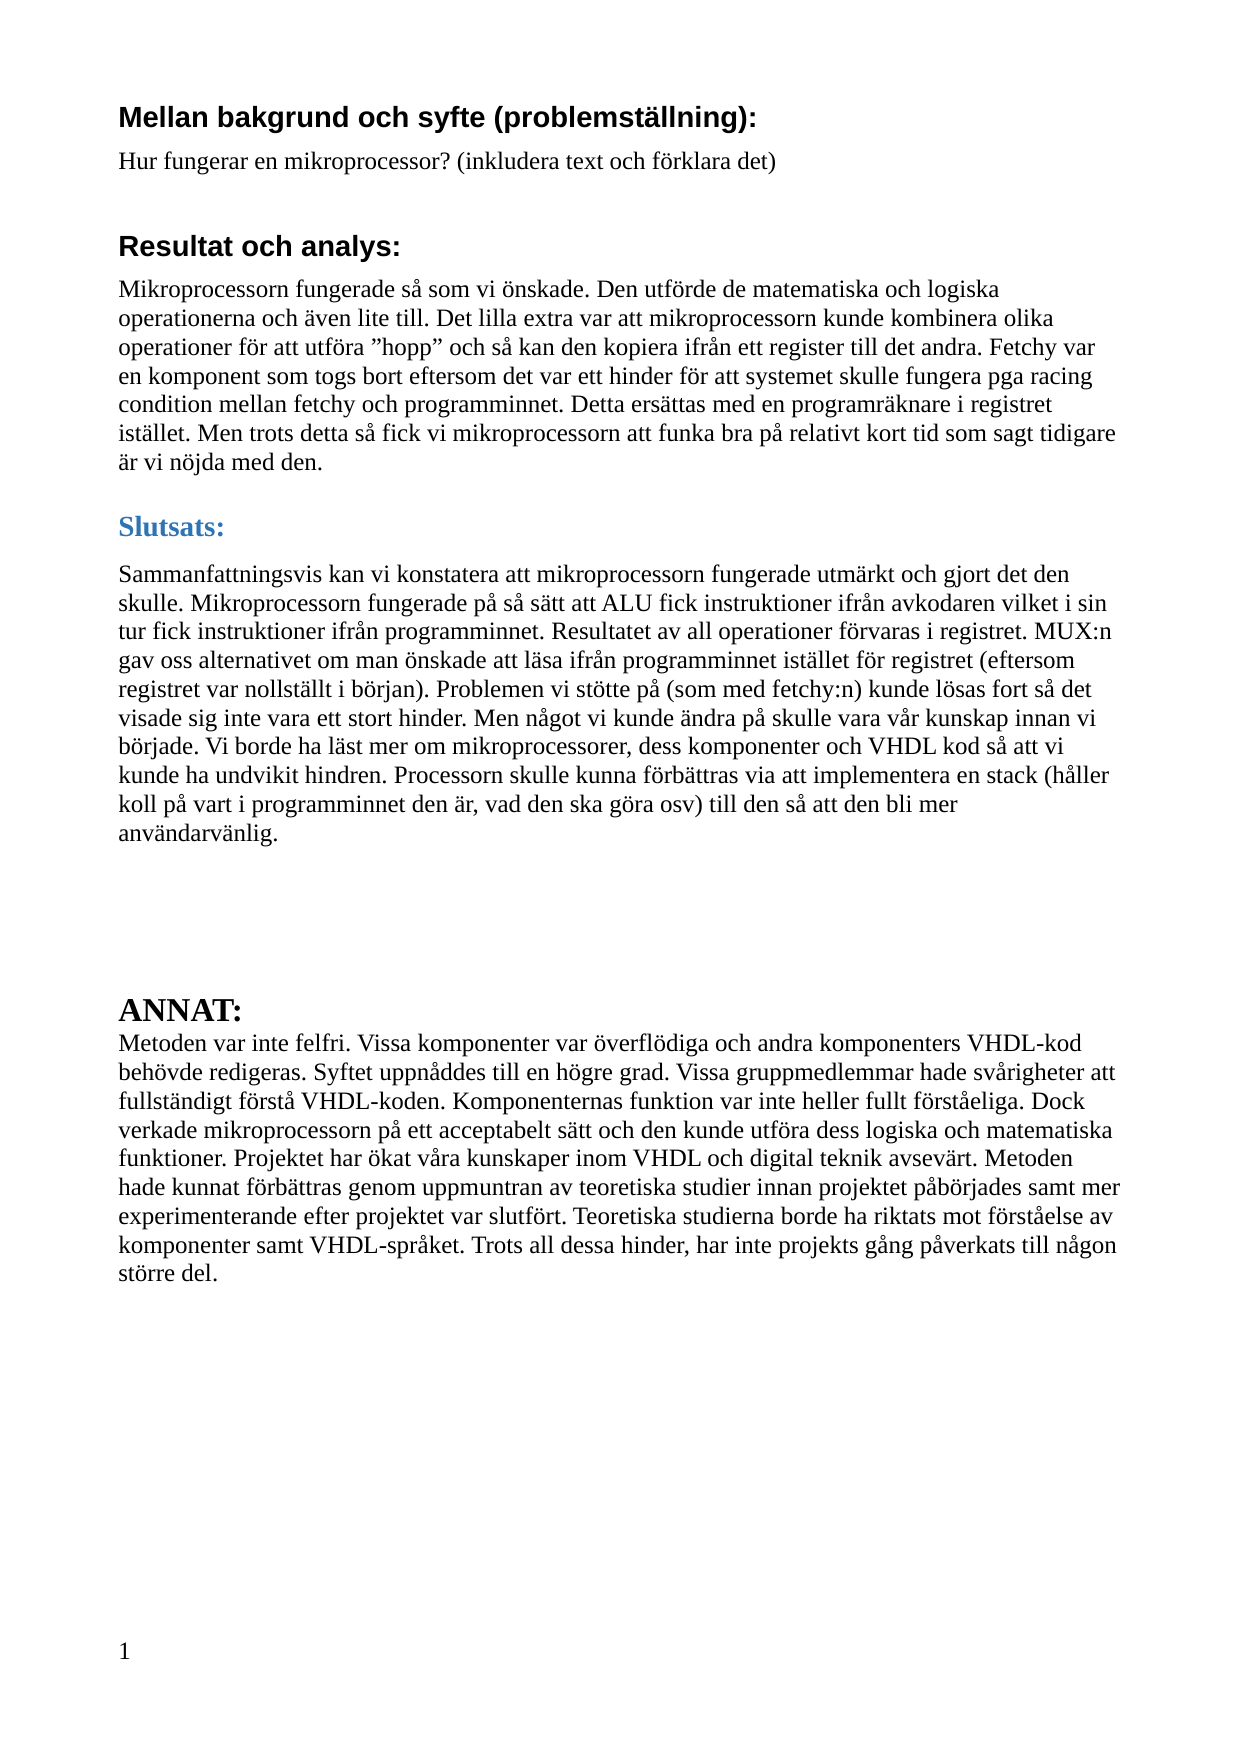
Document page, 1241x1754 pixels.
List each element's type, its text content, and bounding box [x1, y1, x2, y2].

subtitle Mellan bakgrund och syfte (problemställning): [118, 100, 1122, 133]
text ANNAT: [118, 990, 1122, 1028]
text Sammanfattningsvis kan vi konstatera att mikroprocessorn fungerade utmärkt och gjort det den skulle. Mikroprocessorn fungerade på så sätt att ALU fick instruktioner ifrån avkodaren vilket i sin tur fick instruktioner ifrån programminnet. Resultatet av all operationer förvaras i registret. MUX:n gav oss alternativet om man önskade att läsa ifrån programminnet istället för registret (eftersom registret var nollställt i början). Problemen vi stötte på (som med fetchy:n) kunde lösas fort så det visade sig inte vara ett stort hinder. Men något vi kunde ändra på skulle vara vår kunskap innan vi började. Vi borde ha läst mer om mikroprocessorer, dess komponenter och VHDL kod så att vi kunde ha undvikit hindren. Processorn skulle kunna förbättras via att implementera en stack (håller koll på vart i programminnet den är, vad den ska göra osv) till den så att den bli mer användarvänlig. [118, 559, 1122, 846]
subtitle Slutsats: [118, 509, 1122, 542]
text Metoden var inte felfri. Vissa komponenter var överflödiga och andra komponenters VHDL-kod behövde redigeras. Syftet uppnåddes till en högre grad. Vissa gruppmedlemmar hade svårigheter att fullständigt förstå VHDL-koden. Komponenternas funktion var inte heller fullt förståeliga. Dock verkade mikroprocessorn på ett acceptabelt sätt och den kunde utföra dess logiska och matematiska funktioner. Projektet har ökat våra kunskaper inom VHDL och digital teknik avsevärt. Metoden hade kunnat förbättras genom uppmuntran av teoretiska studier innan projektet påbörjades samt mer experimenterande efter projektet var slutfört. Teoretiska studierna borde ha riktats mot förståelse av komponenter samt VHDL-språket. Trots all dessa hinder, har inte projekts gång påverkats till någon större del. [118, 1028, 1122, 1287]
text Hur fungerar en mikroprocessor? (inkludera text och förklara det) [118, 146, 1122, 175]
subtitle Resultat och analys: [118, 228, 1122, 262]
text Mikroprocessorn fungerade så som vi önskade. Den utförde de matematiska och logiska operationerna och även lite till. Det lilla extra var att mikroprocessorn kunde kombinera olika operationer för att utföra ”hopp” och så kan den kopiera ifrån ett register till det andra. Fetchy var en komponent som togs bort eftersom det var ett hinder för att systemet skulle fungera pga racing condition mellan fetchy och programminnet. Detta ersättas med en programräknare i registret istället. Men trots detta så fick vi mikroprocessorn att funka bra på relativt kort tid som sagt tidigare är vi nöjda med den. [118, 274, 1122, 476]
